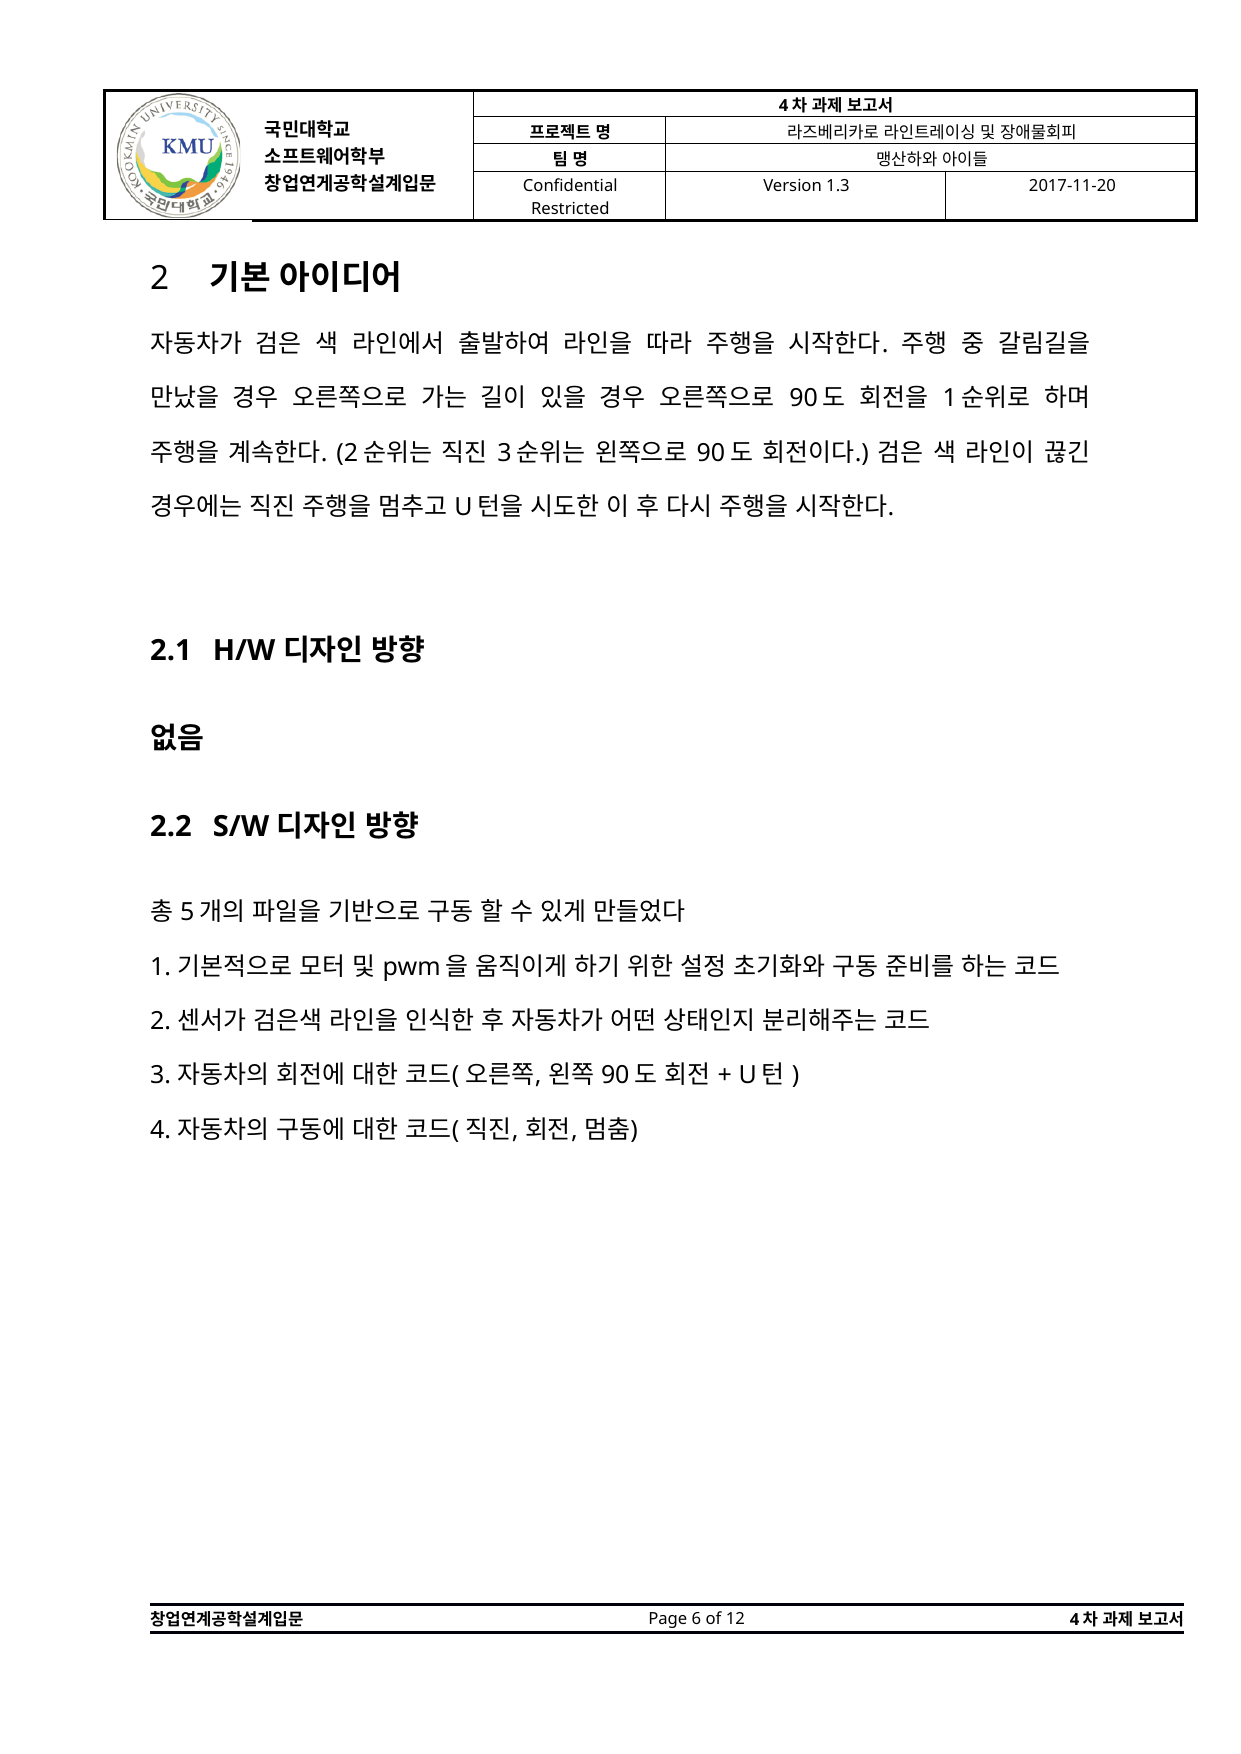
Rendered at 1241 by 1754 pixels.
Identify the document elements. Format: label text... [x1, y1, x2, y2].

subtitle S/W 디자인 방향 [150, 803, 1090, 845]
text 1. 기본적으로 모터 및 pwm을 움직이게 하기 위한 설정 초기화와 구동 준비를 하는 코드 [150, 946, 1090, 982]
subtitle 없음 [150, 714, 1046, 757]
text 2. 센서가 검은색 라인을 인식한 후 자동차가 어떤 상태인지 분리해주는 코드 [150, 1000, 1090, 1037]
subtitle 기본 아이디어 [150, 251, 1090, 299]
text 자동차가 검은 색 라인에서 출발하여 라인을 따라 주행을 시작한다. 주행 중 갈림길을 만났을 경우 오른쪽으로 가는 길이 있을 경우 오른쪽으로 90도 회전을 1순위로 하며 주행을 계속한다. (2순위는 직진 3순위는 왼쪽으로 90도 회전이다.) 검은 색 라인이 끊긴 경우에는 직진 주행을 멈추고 U턴을 시도한 이 후 다시 주행을 시작한다. [150, 323, 1090, 523]
text 4. 자동차의 구동에 대한 코드( 직진, 회전, 멈춤) [150, 1109, 1090, 1145]
subtitle H/W 디자인 방향 [150, 626, 1090, 668]
text 3. 자동차의 회전에 대한 코드( 오른쪽, 왼쪽 90도 회전 + U턴 ) [150, 1055, 1090, 1091]
text 총 5개의 파일을 기반으로 구동 할 수 있게 만들었다 [150, 892, 1090, 928]
